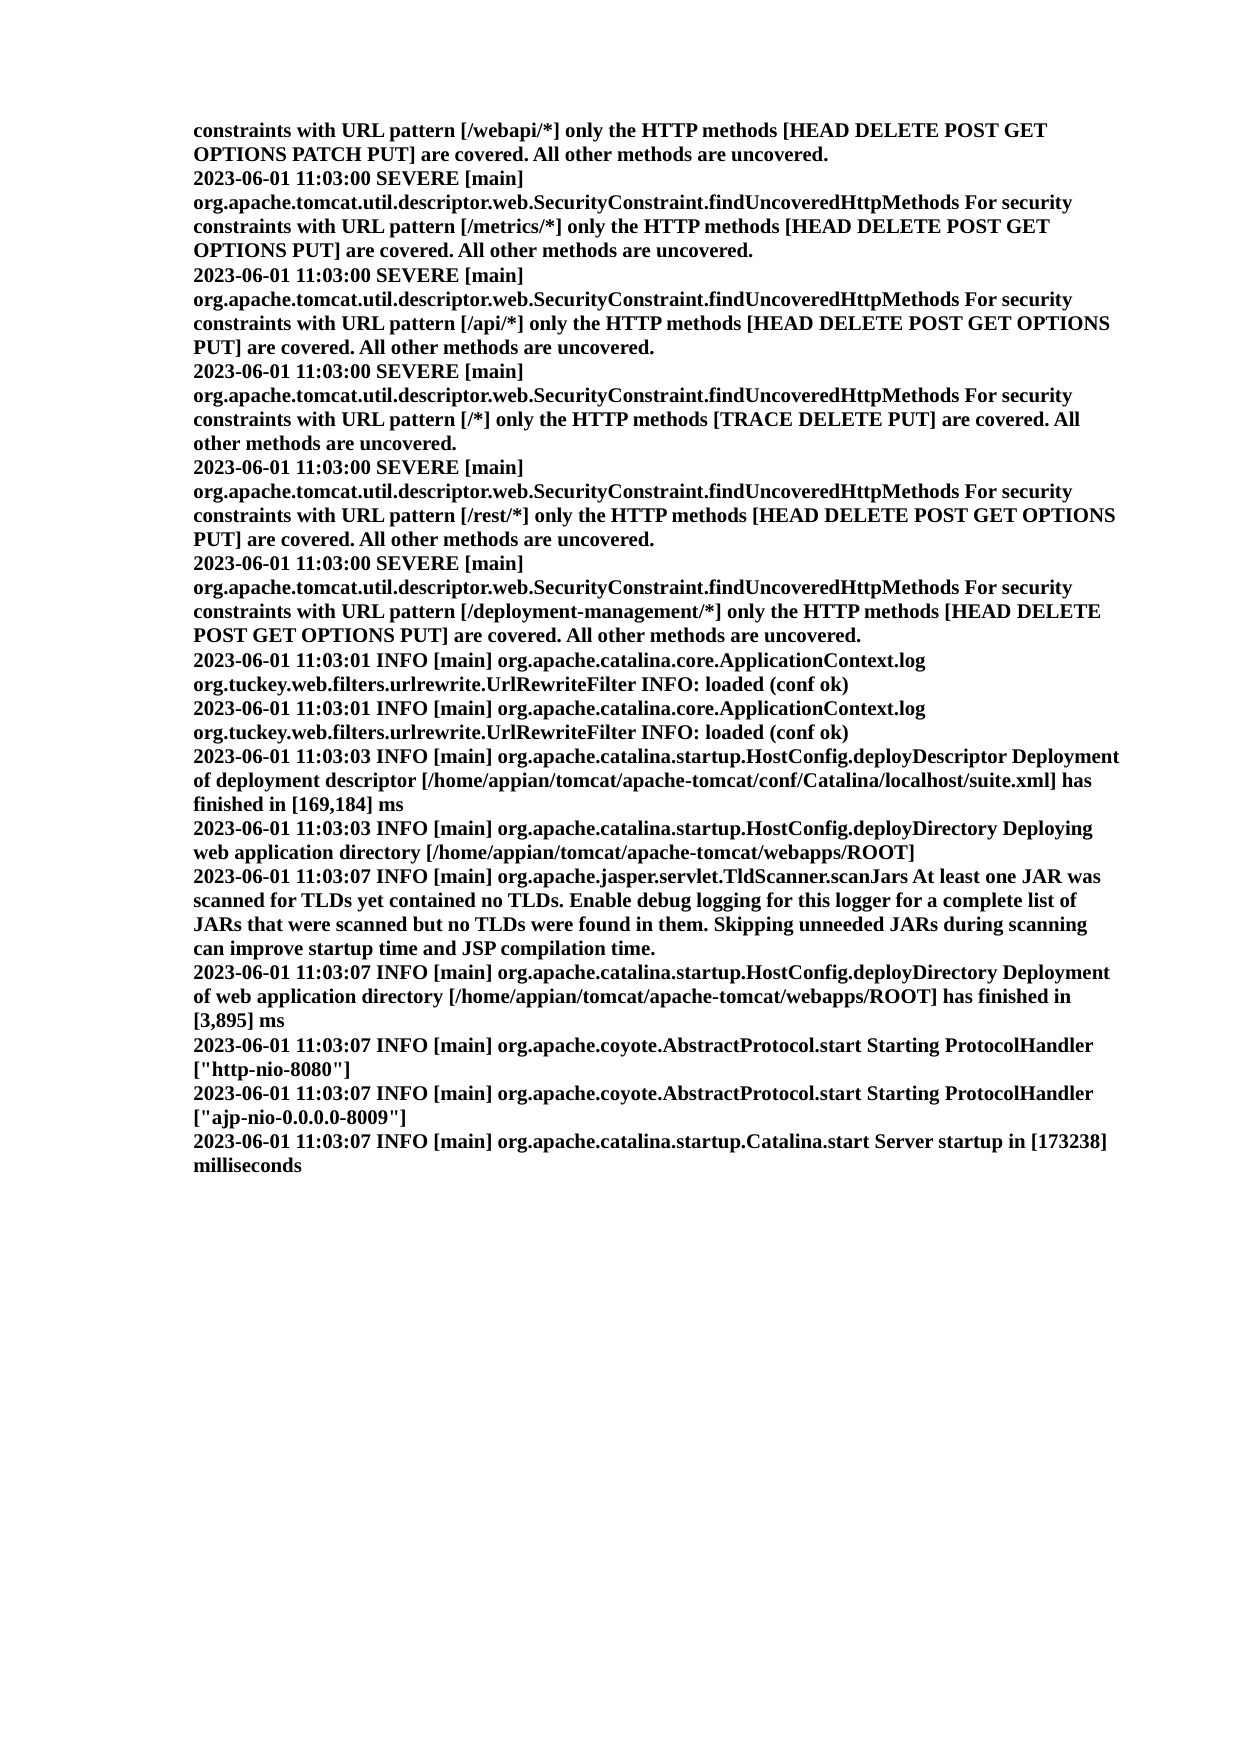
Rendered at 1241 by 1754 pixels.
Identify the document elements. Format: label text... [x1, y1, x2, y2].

list 2023-06-01 11:03:07 INFO [main] org.apache.catalina.startup.Catalina.start Server startup in [173238] milliseconds [193, 1129, 1122, 1177]
list 2023-06-01 11:03:00 SEVERE [main] org.apache.tomcat.util.descriptor.web.SecurityConstraint.findUncoveredHttpMethods For security constraints with URL pattern [/deployment-management/*] only the HTTP methods [HEAD DELETE POST GET OPTIONS PUT] are covered. All other methods are uncovered. [193, 551, 1122, 647]
list 2023-06-01 11:03:00 SEVERE [main] org.apache.tomcat.util.descriptor.web.SecurityConstraint.findUncoveredHttpMethods For security constraints with URL pattern [/rest/*] only the HTTP methods [HEAD DELETE POST GET OPTIONS PUT] are covered. All other methods are uncovered. [193, 455, 1122, 551]
list 2023-06-01 11:03:00 SEVERE [main] org.apache.tomcat.util.descriptor.web.SecurityConstraint.findUncoveredHttpMethods For security constraints with URL pattern [/metrics/*] only the HTTP methods [HEAD DELETE POST GET OPTIONS PUT] are covered. All other methods are uncovered. [193, 166, 1122, 262]
list 2023-06-01 11:03:00 SEVERE [main] org.apache.tomcat.util.descriptor.web.SecurityConstraint.findUncoveredHttpMethods For security constraints with URL pattern [/*] only the HTTP methods [TRACE DELETE PUT] are covered. All other methods are uncovered. [193, 359, 1122, 455]
list 2023-06-01 11:03:01 INFO [main] org.apache.catalina.core.ApplicationContext.log org.tuckey.web.filters.urlrewrite.UrlRewriteFilter INFO: loaded (conf ok) [193, 696, 1122, 744]
list 2023-06-01 11:03:07 INFO [main] org.apache.jasper.servlet.TldScanner.scanJars At least one JAR was scanned for TLDs yet contained no TLDs. Enable debug logging for this logger for a complete list of JARs that were scanned but no TLDs were found in them. Skipping unneeded JARs during scanning can improve startup time and JSP compilation time. [193, 864, 1122, 960]
list 2023-06-01 11:03:07 INFO [main] org.apache.catalina.startup.HostConfig.deployDirectory Deployment of web application directory [/home/appian/tomcat/apache-tomcat/webapps/ROOT] has finished in [3,895] ms [193, 960, 1122, 1032]
list 2023-06-01 11:03:07 INFO [main] org.apache.coyote.AbstractProtocol.start Starting ProtocolHandler ["http-nio-8080"] [193, 1032, 1122, 1081]
list 2023-06-01 11:03:07 INFO [main] org.apache.coyote.AbstractProtocol.start Starting ProtocolHandler ["ajp-nio-0.0.0.0-8009"] [193, 1081, 1122, 1129]
list 2023-06-01 11:03:01 INFO [main] org.apache.catalina.core.ApplicationContext.log org.tuckey.web.filters.urlrewrite.UrlRewriteFilter INFO: loaded (conf ok) [193, 647, 1122, 696]
list 2023-06-01 11:03:00 SEVERE [main] org.apache.tomcat.util.descriptor.web.SecurityConstraint.findUncoveredHttpMethods For security constraints with URL pattern [/api/*] only the HTTP methods [HEAD DELETE POST GET OPTIONS PUT] are covered. All other methods are uncovered. [193, 262, 1122, 359]
list constraints with URL pattern [/webapi/*] only the HTTP methods [HEAD DELETE POST GET OPTIONS PATCH PUT] are covered. All other methods are uncovered. [193, 118, 1122, 166]
list 2023-06-01 11:03:03 INFO [main] org.apache.catalina.startup.HostConfig.deployDescriptor Deployment of deployment descriptor [/home/appian/tomcat/apache-tomcat/conf/Catalina/localhost/suite.xml] has finished in [169,184] ms [193, 744, 1122, 816]
list 2023-06-01 11:03:03 INFO [main] org.apache.catalina.startup.HostConfig.deployDirectory Deploying web application directory [/home/appian/tomcat/apache-tomcat/webapps/ROOT] [193, 816, 1122, 864]
